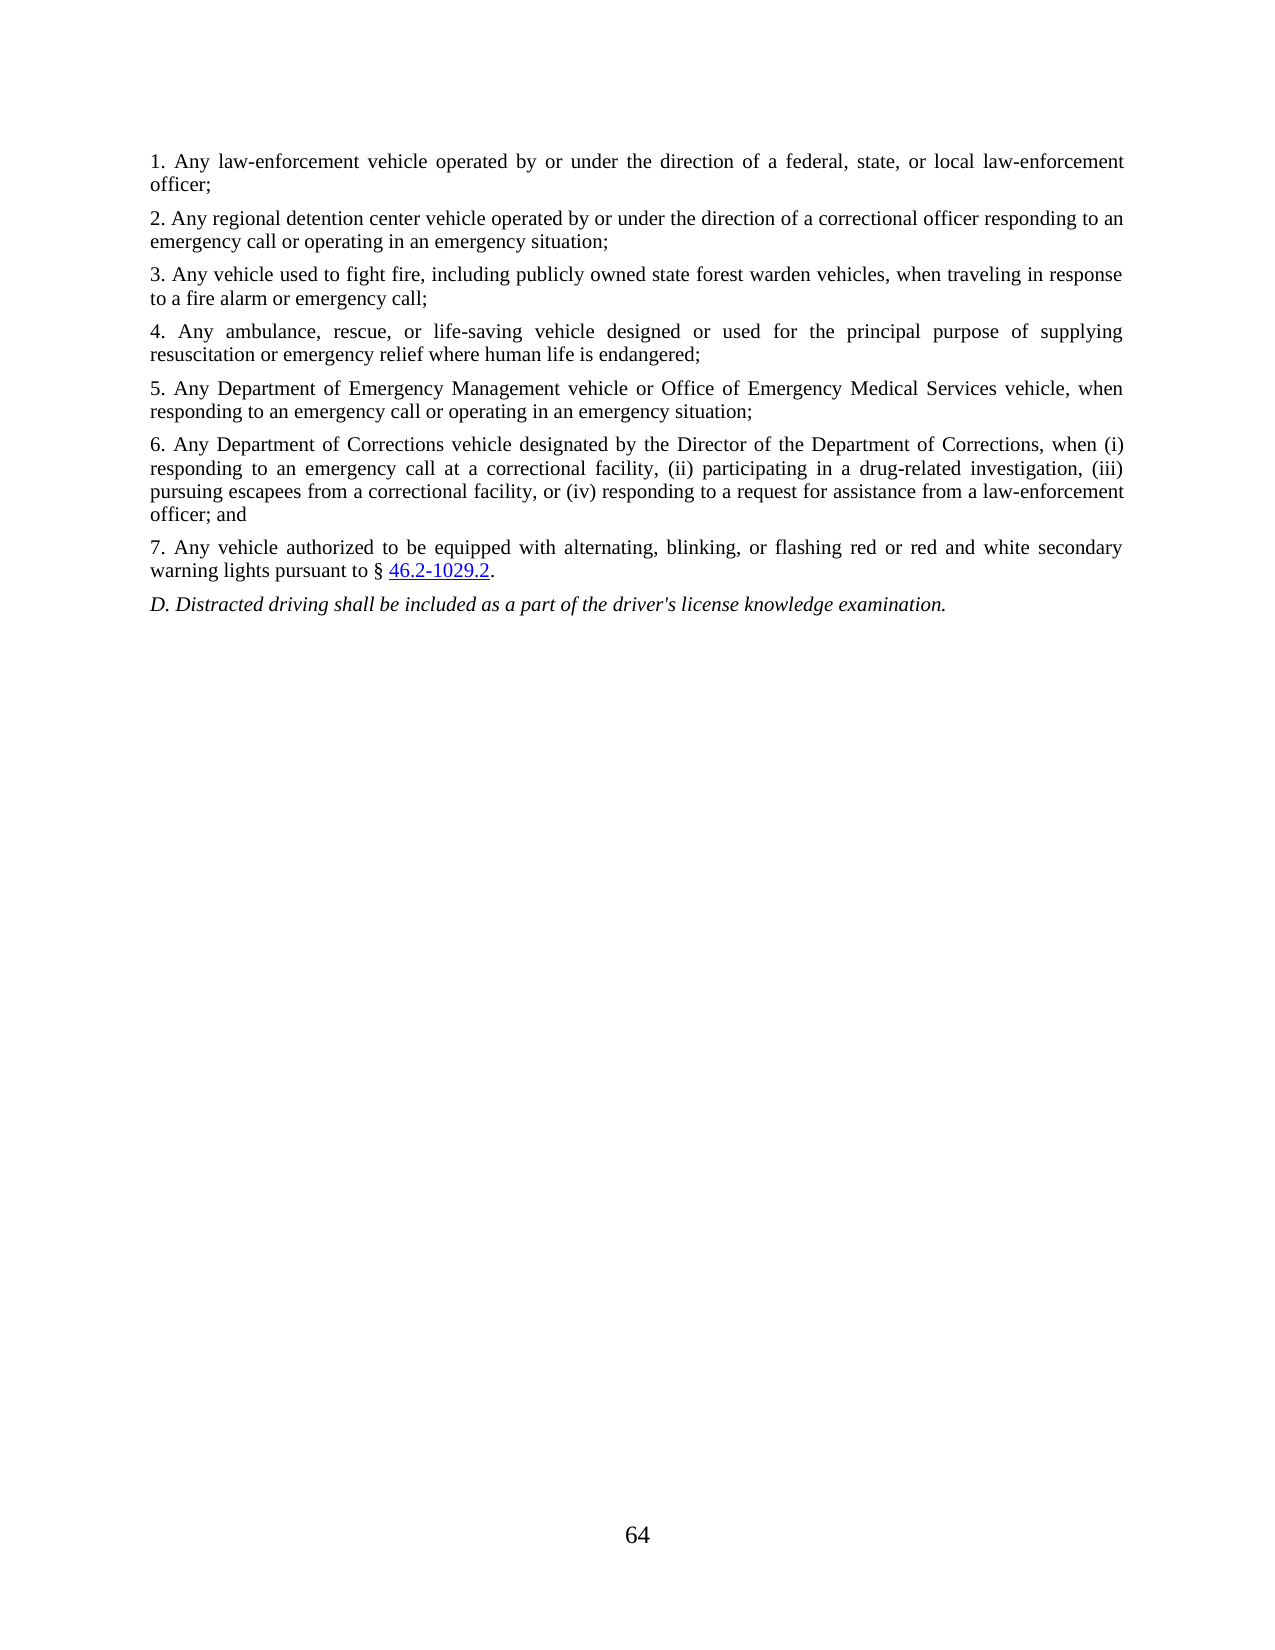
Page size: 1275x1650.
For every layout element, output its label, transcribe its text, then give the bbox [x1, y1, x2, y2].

text 6. Any Department of Corrections vehicle designated by the Director of the Department of Corrections, when (i) responding to an emergency call at a correctional facility, (ii) participating in a drug-related investigation, (iii) pursuing escapees from a correctional facility, or (iv) responding to a request for assistance from a law-enforcement officer; and [150, 433, 1125, 526]
text 3. Any vehicle used to fight fire, including publicly owned state forest warden vehicles, when traveling in response to a fire alarm or emergency call; [150, 263, 1125, 309]
text 2. Any regional detention center vehicle operated by or under the direction of a correctional officer responding to an emergency call or operating in an emergency situation; [150, 207, 1125, 253]
text 1. Any law-enforcement vehicle operated by or under the direction of a federal, state, or local law-enforcement officer; [150, 150, 1125, 196]
text D. Distracted driving shall be included as a part of the driver's license knowledge examination. [150, 593, 1125, 616]
text 4. Any ambulance, rescue, or life-saving vehicle designed or used for the principal purpose of supplying resuscitation or emergency relief where human life is endangered; [150, 320, 1125, 366]
text 7. Any vehicle authorized to be equipped with alternating, blinking, or flashing red or red and white secondary warning lights pursuant to § 46.2-1029.2. [150, 536, 1125, 582]
text 5. Any Department of Emergency Management vehicle or Office of Emergency Medical Services vehicle, when responding to an emergency call or operating in an emergency situation; [150, 377, 1125, 423]
